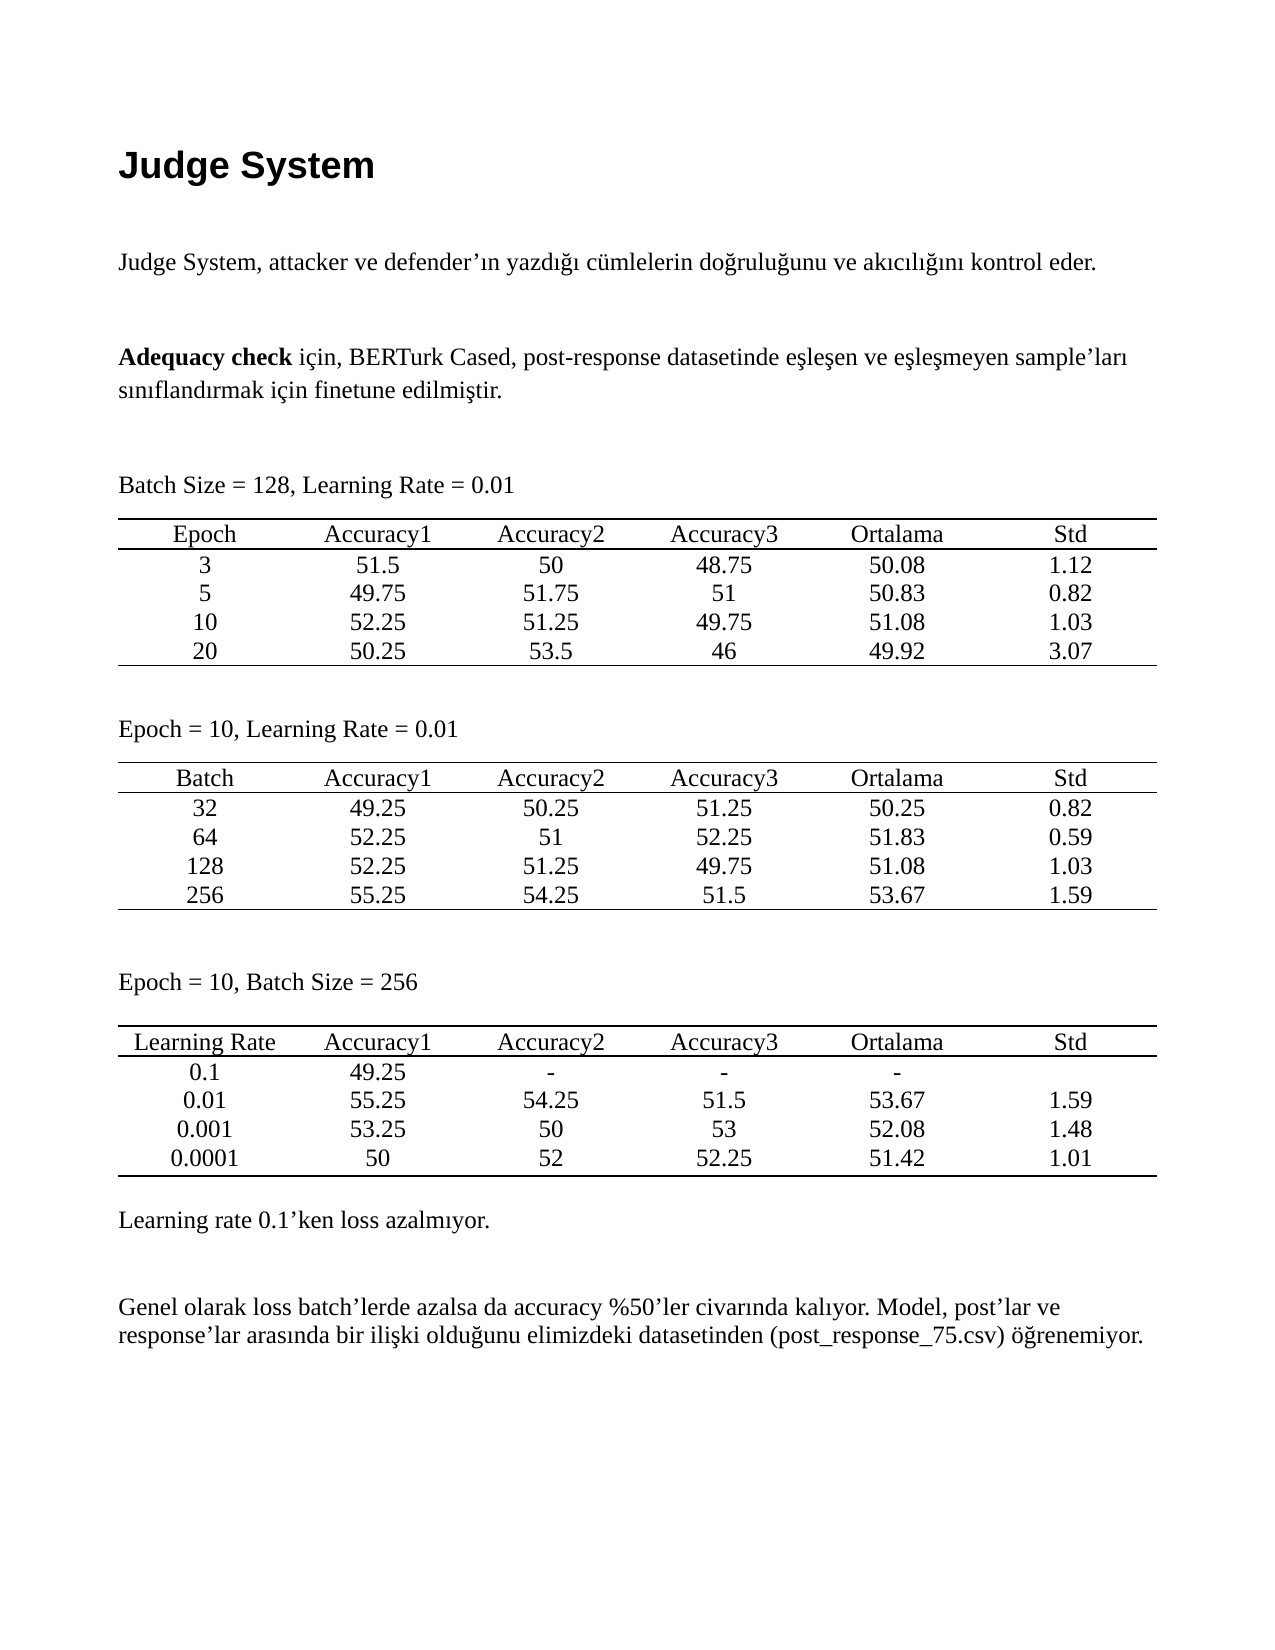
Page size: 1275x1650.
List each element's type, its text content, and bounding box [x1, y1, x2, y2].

table_cell 1.01 [984, 1143, 1157, 1175]
table_cell 51.25 [464, 607, 637, 636]
table_cell 52.25 [291, 607, 464, 636]
table_cell 51.5 [291, 550, 464, 578]
table_header Std [984, 1027, 1157, 1055]
text Batch Size = 128, Learning Rate = 0.01 [118, 470, 1157, 499]
table_header Learning Rate [118, 1027, 291, 1055]
table_cell 50 [464, 1114, 637, 1143]
table_header Epoch [118, 520, 291, 548]
table_cell 50.25 [291, 636, 464, 665]
table_header Accuracy1 [291, 520, 464, 548]
text Adequacy check için, BERTurk Cased, post-response datasetinde eşleşen ve eşleşmeyen sample’ları sınıflandırmak için finetune edilmiştir. [118, 342, 1157, 404]
table_cell 51.08 [811, 607, 984, 636]
table_cell 51 [464, 822, 637, 851]
table_cell 55.25 [291, 1086, 464, 1114]
table_header Accuracy2 [464, 520, 637, 548]
table_cell 51.75 [464, 579, 637, 607]
table_cell 1.59 [984, 880, 1157, 908]
table_cell 49.75 [638, 851, 811, 880]
table_cell 1.59 [984, 1086, 1157, 1114]
table_cell 52.08 [811, 1114, 984, 1143]
table_header Ortalama [811, 520, 984, 548]
table_cell 53 [638, 1114, 811, 1143]
table_cell 48.75 [638, 550, 811, 578]
table_header Ortalama [811, 1027, 984, 1055]
table_cell 5 [118, 579, 291, 607]
table_cell 52 [464, 1143, 637, 1175]
table_cell 52.25 [291, 822, 464, 851]
table_cell 0.82 [984, 793, 1157, 822]
text Epoch = 10, Batch Size = 256 [118, 967, 1157, 996]
table_cell - [464, 1057, 637, 1086]
table_cell 51.25 [638, 793, 811, 822]
table_header Accuracy1 [291, 763, 464, 792]
table_header Accuracy2 [464, 763, 637, 792]
table_cell 0.82 [984, 579, 1157, 607]
table_header Accuracy3 [638, 1027, 811, 1055]
table_cell - [811, 1057, 984, 1086]
table_cell 52.25 [638, 1143, 811, 1175]
table_cell 55.25 [291, 880, 464, 908]
table_cell 52.25 [291, 851, 464, 880]
table_header Accuracy3 [638, 520, 811, 548]
table_cell 3.07 [984, 636, 1157, 665]
text Learning rate 0.1’ken loss azalmıyor. [118, 1205, 1157, 1234]
table_cell 50 [291, 1143, 464, 1175]
text Epoch = 10, Learning Rate = 0.01 [118, 714, 1157, 743]
table_cell 1.48 [984, 1114, 1157, 1143]
table_cell 0.1 [118, 1057, 291, 1086]
table_cell 54.25 [464, 1086, 637, 1114]
table_cell 49.75 [638, 607, 811, 636]
table_cell 50 [464, 550, 637, 578]
table_cell 1.12 [984, 550, 1157, 578]
table_cell 50.08 [811, 550, 984, 578]
table_cell 49.92 [811, 636, 984, 665]
table_cell [984, 1057, 1157, 1086]
table_cell 52.25 [638, 822, 811, 851]
table_cell 0.59 [984, 822, 1157, 851]
table_cell 0.001 [118, 1114, 291, 1143]
table_header Accuracy3 [638, 763, 811, 792]
table_cell 20 [118, 636, 291, 665]
table_cell 50.25 [464, 793, 637, 822]
table_cell 51.5 [638, 1086, 811, 1114]
table_header Std [984, 763, 1157, 792]
table_cell 1.03 [984, 607, 1157, 636]
table_cell 51.42 [811, 1143, 984, 1175]
table_cell 49.25 [291, 1057, 464, 1086]
table_cell 0.0001 [118, 1143, 291, 1175]
table_cell 53.67 [811, 880, 984, 908]
table_cell 32 [118, 793, 291, 822]
table_cell 53.5 [464, 636, 637, 665]
table_cell - [638, 1057, 811, 1086]
table_cell 3 [118, 550, 291, 578]
table_cell 51.08 [811, 851, 984, 880]
table_cell 51.83 [811, 822, 984, 851]
table_cell 50.25 [811, 793, 984, 822]
table_cell 51 [638, 579, 811, 607]
text Judge System, attacker ve defender’ın yazdığı cümlelerin doğruluğunu ve akıcılığını kontrol eder. [118, 247, 1157, 276]
table_header Ortalama [811, 763, 984, 792]
table_cell 10 [118, 607, 291, 636]
table_cell 46 [638, 636, 811, 665]
table_cell 128 [118, 851, 291, 880]
subtitle Judge System [118, 143, 1157, 187]
table_cell 54.25 [464, 880, 637, 908]
table_cell 53.67 [811, 1086, 984, 1114]
table_header Accuracy2 [464, 1027, 637, 1055]
table_cell 53.25 [291, 1114, 464, 1143]
table_cell 256 [118, 880, 291, 908]
table_header Batch [118, 763, 291, 792]
text Genel olarak loss batch’lerde azalsa da accuracy %50’ler civarında kalıyor. Model, post’lar ve response’lar arasında bir ilişki olduğunu elimizdeki datasetinden (post_response_75.csv) öğrenemiyor. [118, 1292, 1157, 1349]
table_header Std [984, 520, 1157, 548]
table_cell 64 [118, 822, 291, 851]
table_cell 51.5 [638, 880, 811, 908]
table_cell 49.25 [291, 793, 464, 822]
table_cell 49.75 [291, 579, 464, 607]
table_cell 1.03 [984, 851, 1157, 880]
table_cell 0.01 [118, 1086, 291, 1114]
table_cell 51.25 [464, 851, 637, 880]
table_header Accuracy1 [291, 1027, 464, 1055]
table_cell 50.83 [811, 579, 984, 607]
